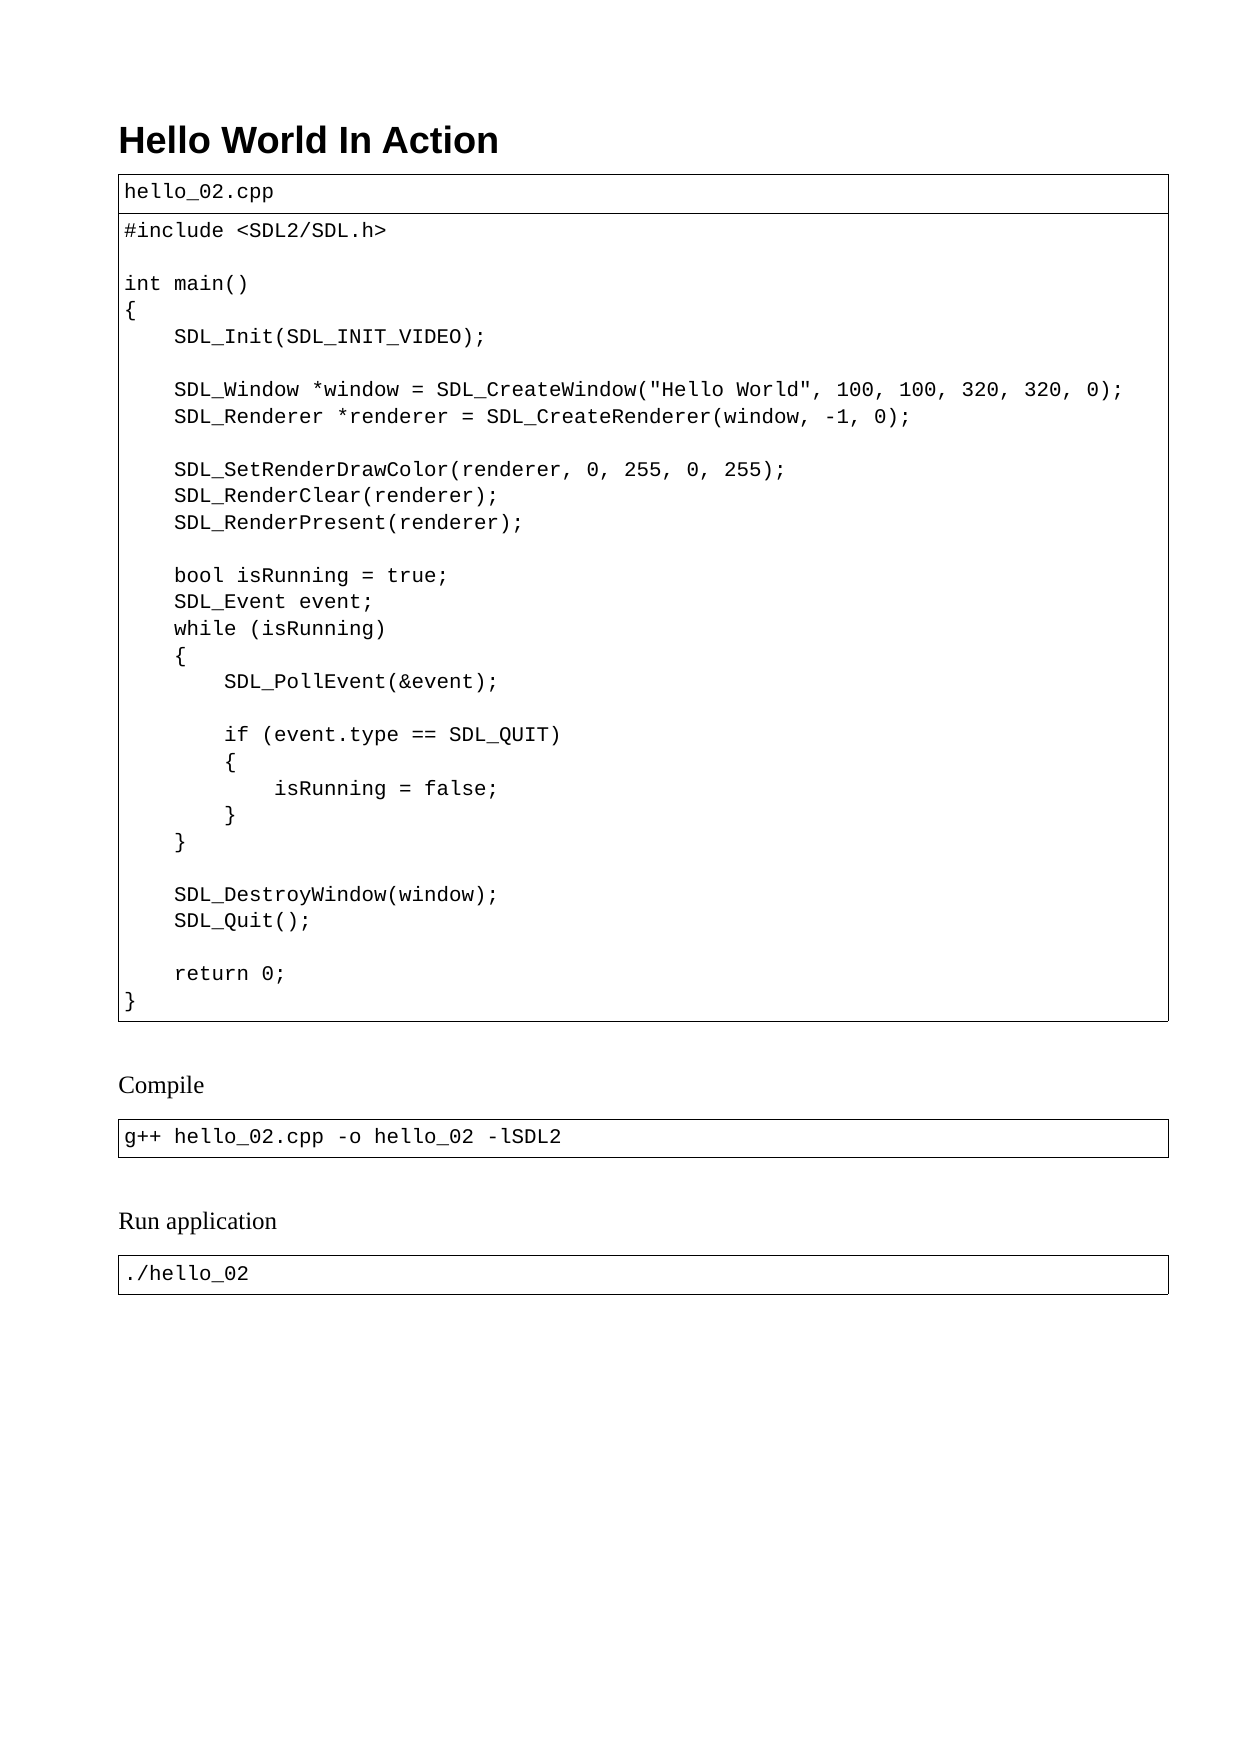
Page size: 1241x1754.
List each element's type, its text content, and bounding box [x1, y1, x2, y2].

subtitle Hello World In Action [118, 118, 1122, 162]
table_header g++ hello_02.cpp -o hello_02 -lSDL2 [119, 1120, 1168, 1157]
table_header ./hello_02 [119, 1256, 1168, 1293]
table_cell #include <SDL2/SDL.h> int main() { SDL_Init(SDL_INIT_VIDEO); SDL_Window *window = SDL_CreateWindow("Hello World", 100, 100, 320, 320, 0); SDL_Renderer *renderer = SDL_CreateRenderer(window, -1, 0); SDL_SetRenderDrawColor(renderer, 0, 255, 0, 255); SDL_RenderClear(renderer); SDL_RenderPresent(renderer); bool isRunning = true; SDL_Event event; while (isRunning) { SDL_PollEvent(&event); if (event.type == SDL_QUIT) { isRunning = false; } } SDL_DestroyWindow(window); SDL_Quit(); return 0; } [119, 214, 1168, 1021]
table_header hello_02.cpp [119, 175, 1168, 212]
text Run application [118, 1206, 1122, 1235]
text Compile [118, 1070, 1122, 1099]
